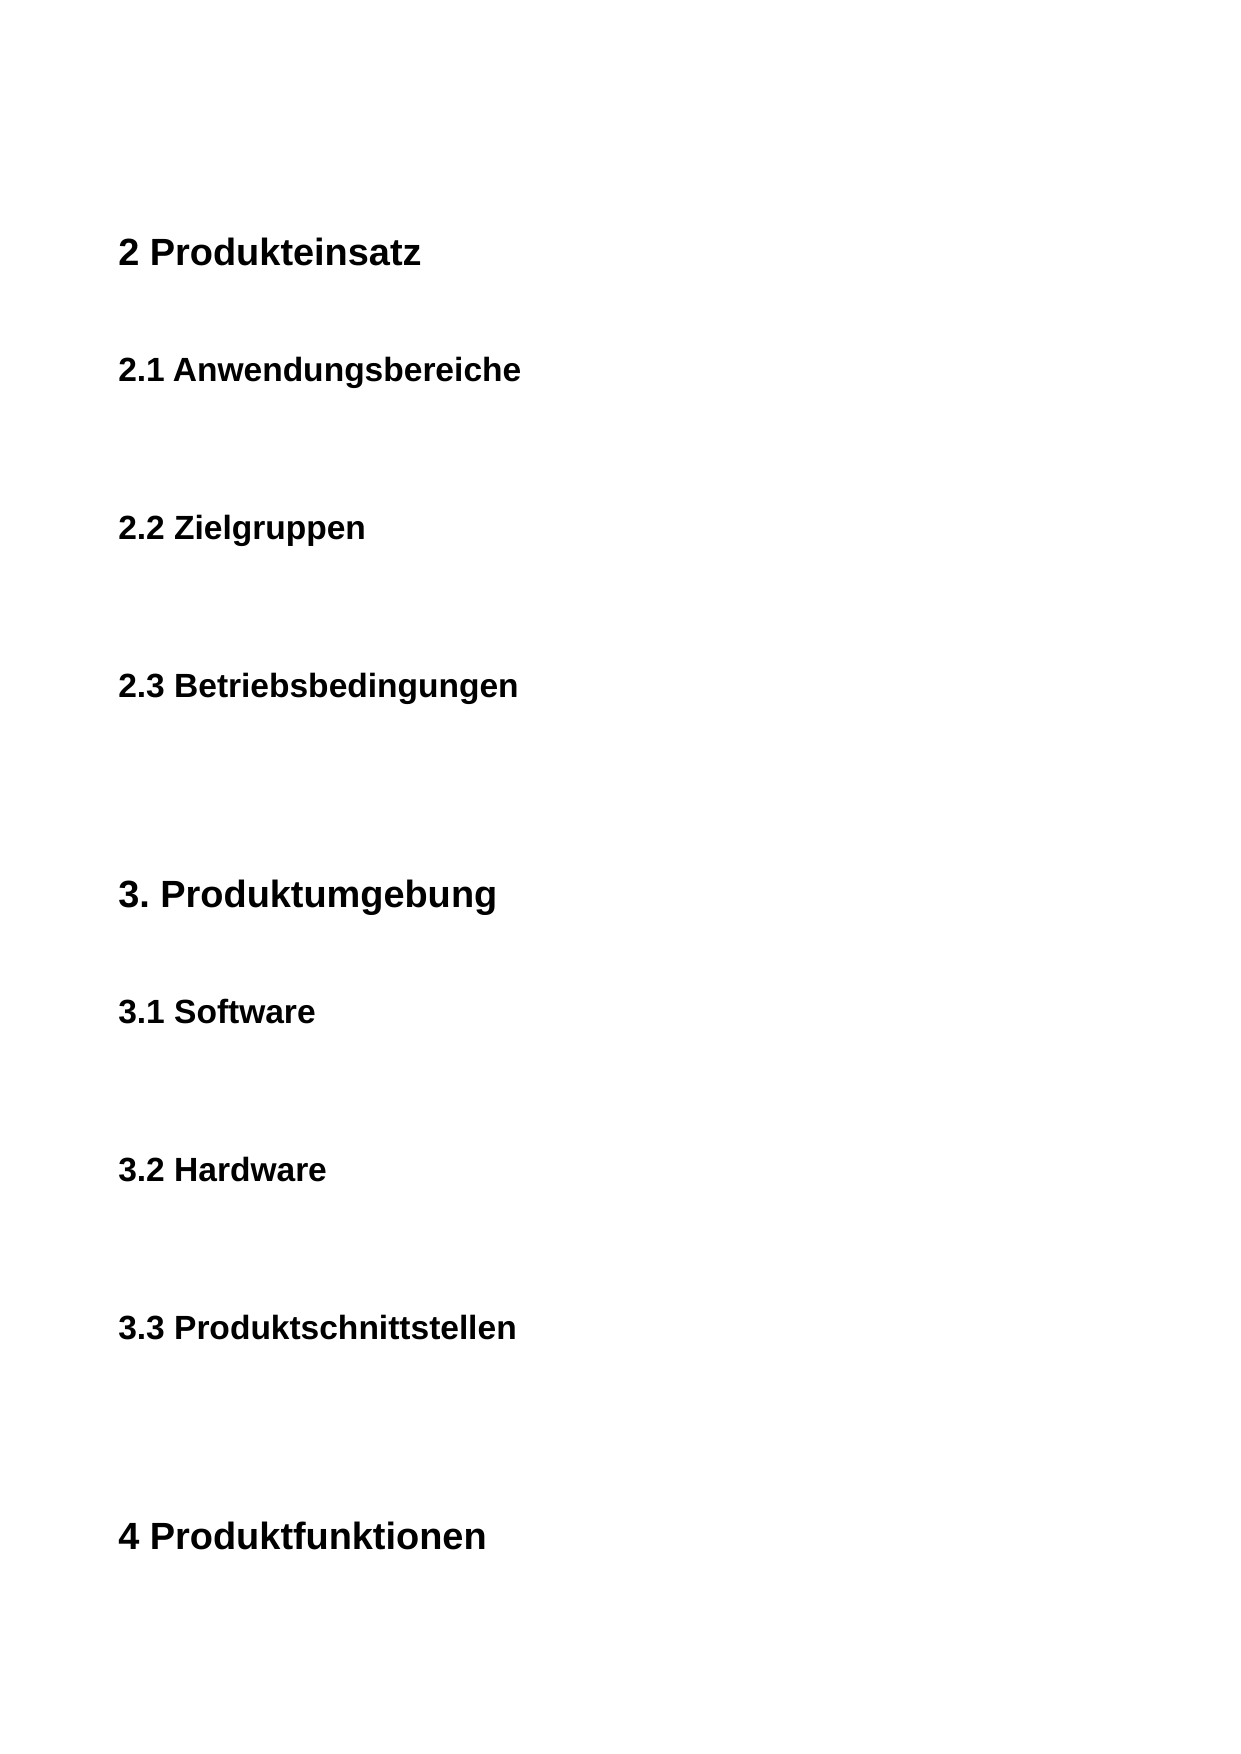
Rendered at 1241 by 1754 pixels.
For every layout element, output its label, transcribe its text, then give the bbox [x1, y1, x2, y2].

subtitle 2.3 Betriebsbedingungen [118, 666, 1122, 704]
subtitle 3.1 Software [118, 992, 1122, 1030]
subtitle 3. Produktumgebung [118, 871, 1122, 915]
subtitle 2.1 Anwendungsbereiche [118, 349, 1122, 388]
subtitle 4 Produktfunktionen [118, 1513, 1122, 1557]
subtitle 2 Produkteinsatz [118, 229, 1122, 273]
subtitle 2.2 Zielgruppen [118, 508, 1122, 546]
subtitle 3.3 Produktschnittstellen [118, 1308, 1122, 1347]
subtitle 3.2 Hardware [118, 1150, 1122, 1188]
